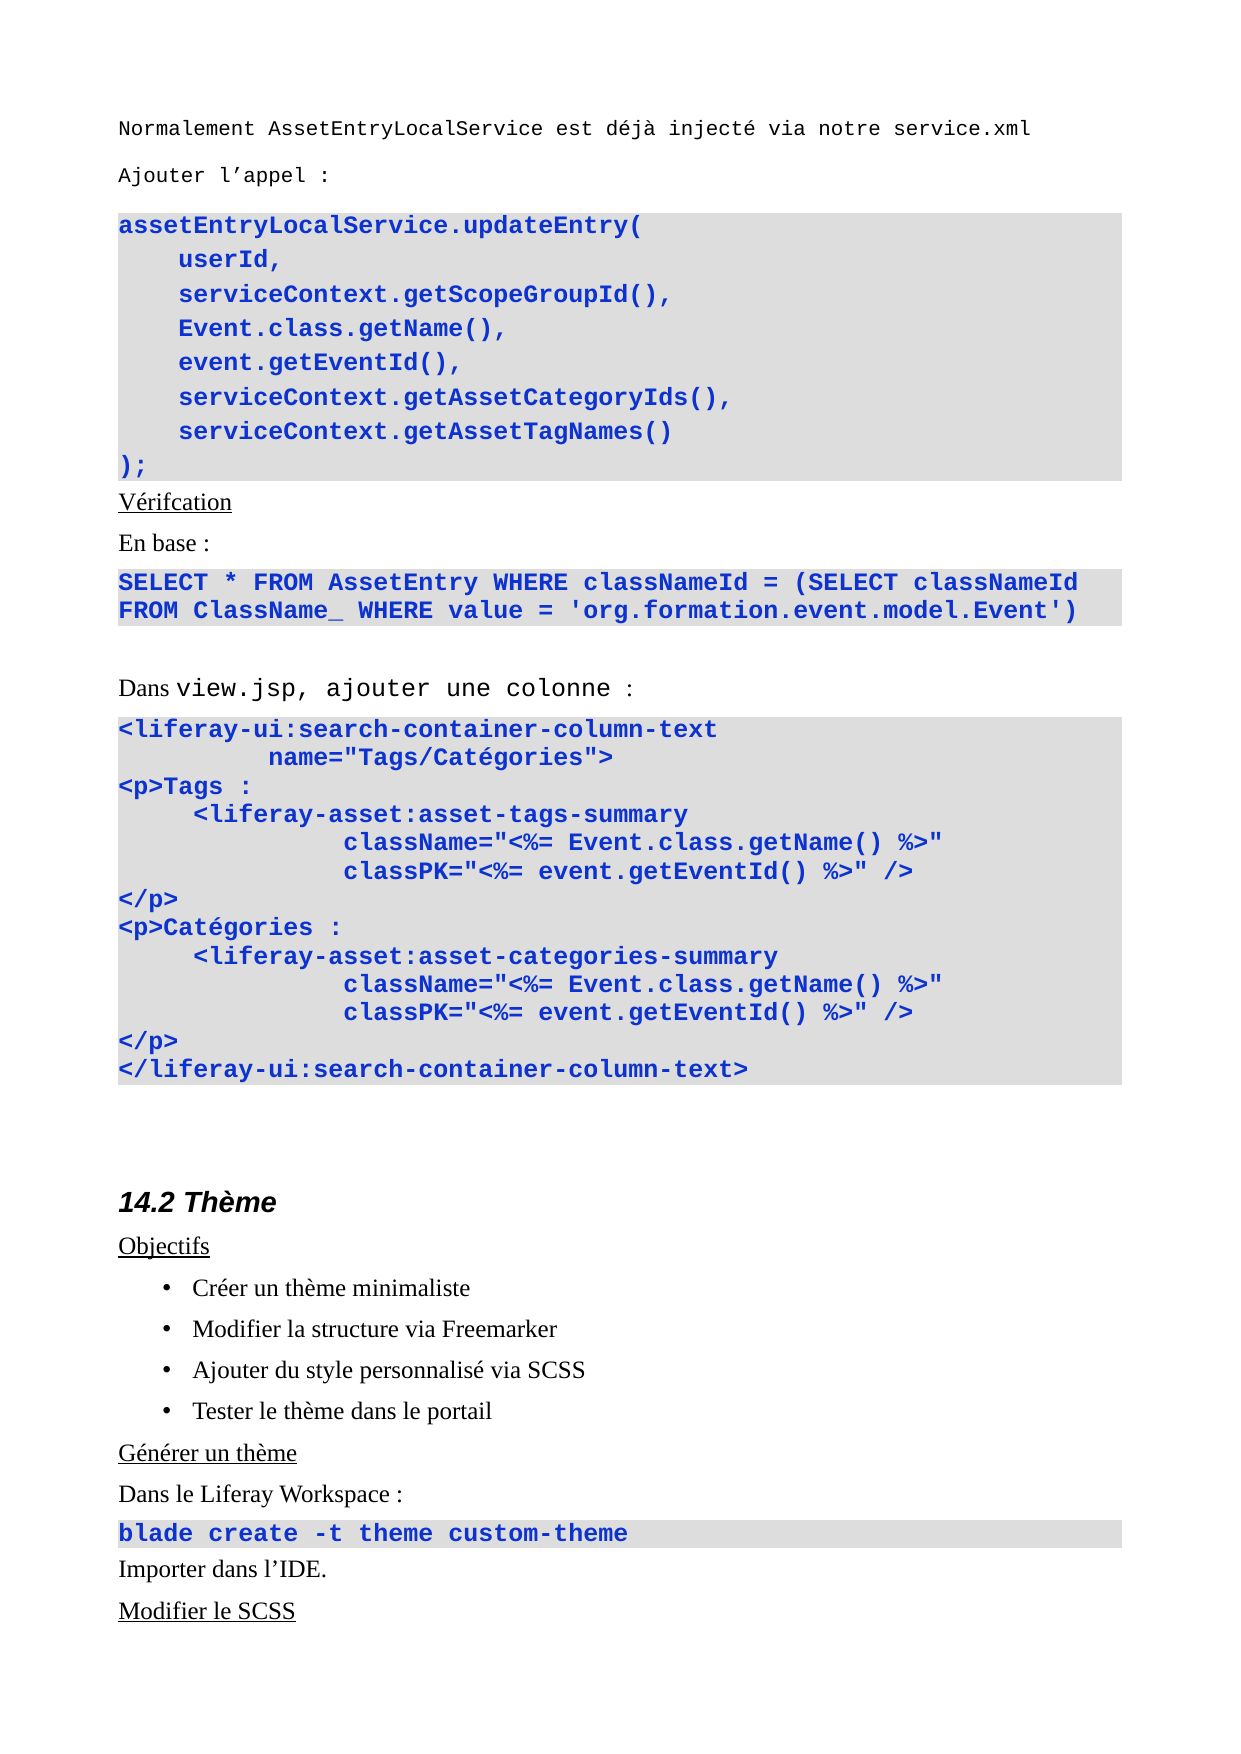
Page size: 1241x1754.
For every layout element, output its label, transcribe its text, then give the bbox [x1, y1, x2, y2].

text Normalement AssetEntryLocalService est déjà injecté via notre service.xml [118, 118, 1122, 142]
text Objectifs [118, 1231, 1122, 1260]
list Modifier la structure via Freemarker [162, 1314, 1122, 1343]
subtitle 14.2 Thème [118, 1185, 1122, 1219]
list Créer un thème minimaliste [162, 1273, 1122, 1301]
text <liferay-ui:search-container-column-text name="Tags/Catégories"> <p>Tags : <liferay-asset:asset-tags-summary className="<%= Event.class.getName() %>" classPK="<%= event.getEventId() %>" /> </p> <p>Catégories : <liferay-asset:asset-categories-summary className="<%= Event.class.getName() %>" classPK="<%= event.getEventId() %>" /> </p> </liferay-ui:search-container-column-text> [178, 717, 1122, 1085]
text ); [148, 453, 1122, 481]
text userId, [283, 247, 1122, 275]
text serviceContext.getScopeGroupId(), [673, 281, 1122, 309]
text En base : [118, 528, 1122, 557]
text event.getEventId(), [463, 350, 1122, 378]
text serviceContext.getAssetTagNames() [673, 418, 1122, 447]
list Ajouter du style personnalisé via SCSS [162, 1355, 1122, 1384]
text Générer un thème [118, 1438, 1122, 1466]
text Dans view.jsp, ajouter une colonne : [118, 673, 1122, 704]
text Modifier le SCSS [118, 1596, 1122, 1624]
text Importer dans l’IDE. [118, 1554, 1122, 1583]
text Dans le Liferay Workspace : [118, 1479, 1122, 1508]
text Event.class.getName(), [508, 316, 1122, 344]
text blade create -t theme custom-theme [628, 1520, 1122, 1548]
text Vérifcation [118, 487, 1122, 516]
text Ajouter l’appel : [118, 165, 1122, 189]
text serviceContext.getAssetCategoryIds(), [733, 384, 1122, 412]
text assetEntryLocalService.updateEntry( [643, 213, 1122, 241]
list Tester le thème dans le portail [162, 1396, 1122, 1425]
